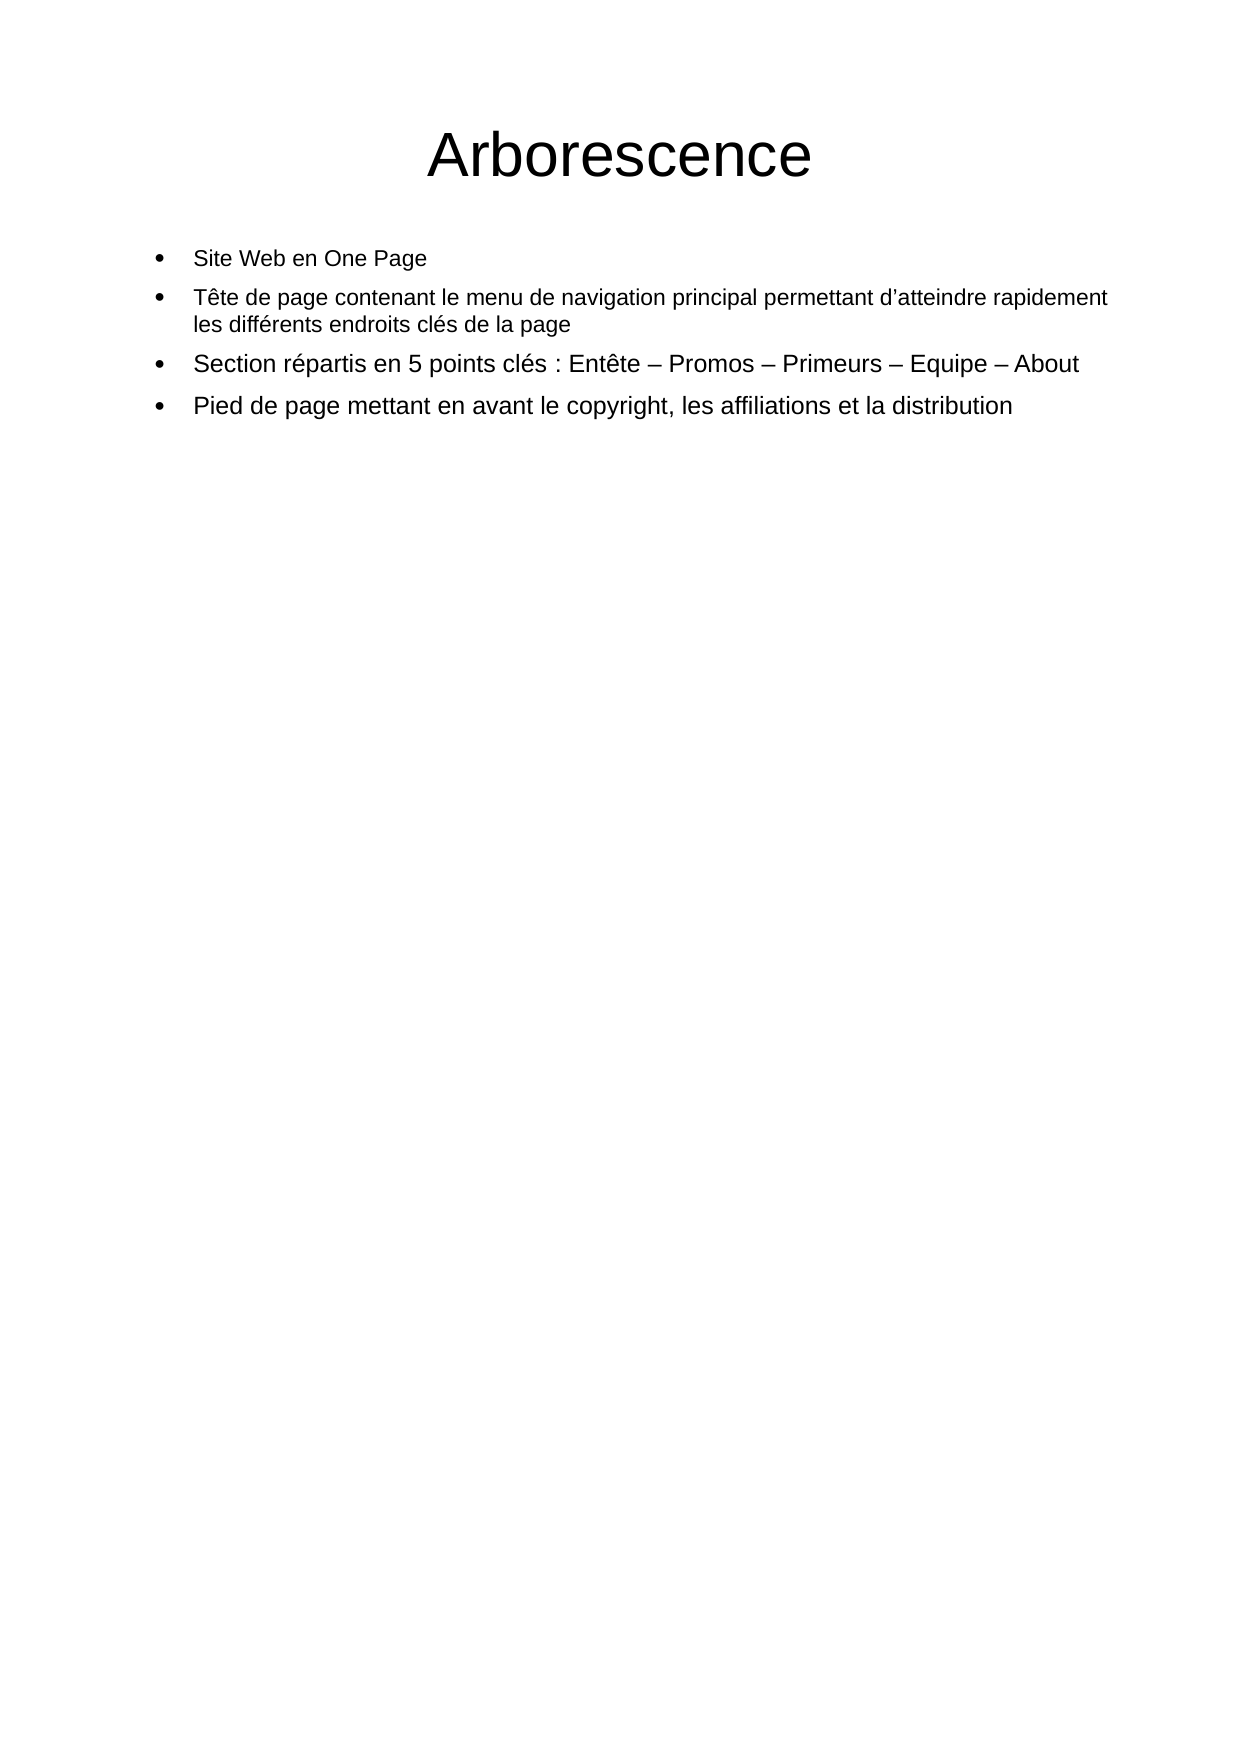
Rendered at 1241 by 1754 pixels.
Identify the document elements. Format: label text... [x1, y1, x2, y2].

text Arborescence [118, 118, 1122, 190]
list Tête de page contenant le menu de navigation principal permettant d’atteindre rapidement les différents endroits clés de la page [156, 284, 1122, 337]
list Pied de page mettant en avant le copyright, les affiliations et la distribution [156, 391, 1122, 419]
list Site Web en One Page [156, 245, 1122, 272]
list Section répartis en 5 points clés : Entête – Promos – Primeurs – Equipe – About [156, 349, 1122, 378]
